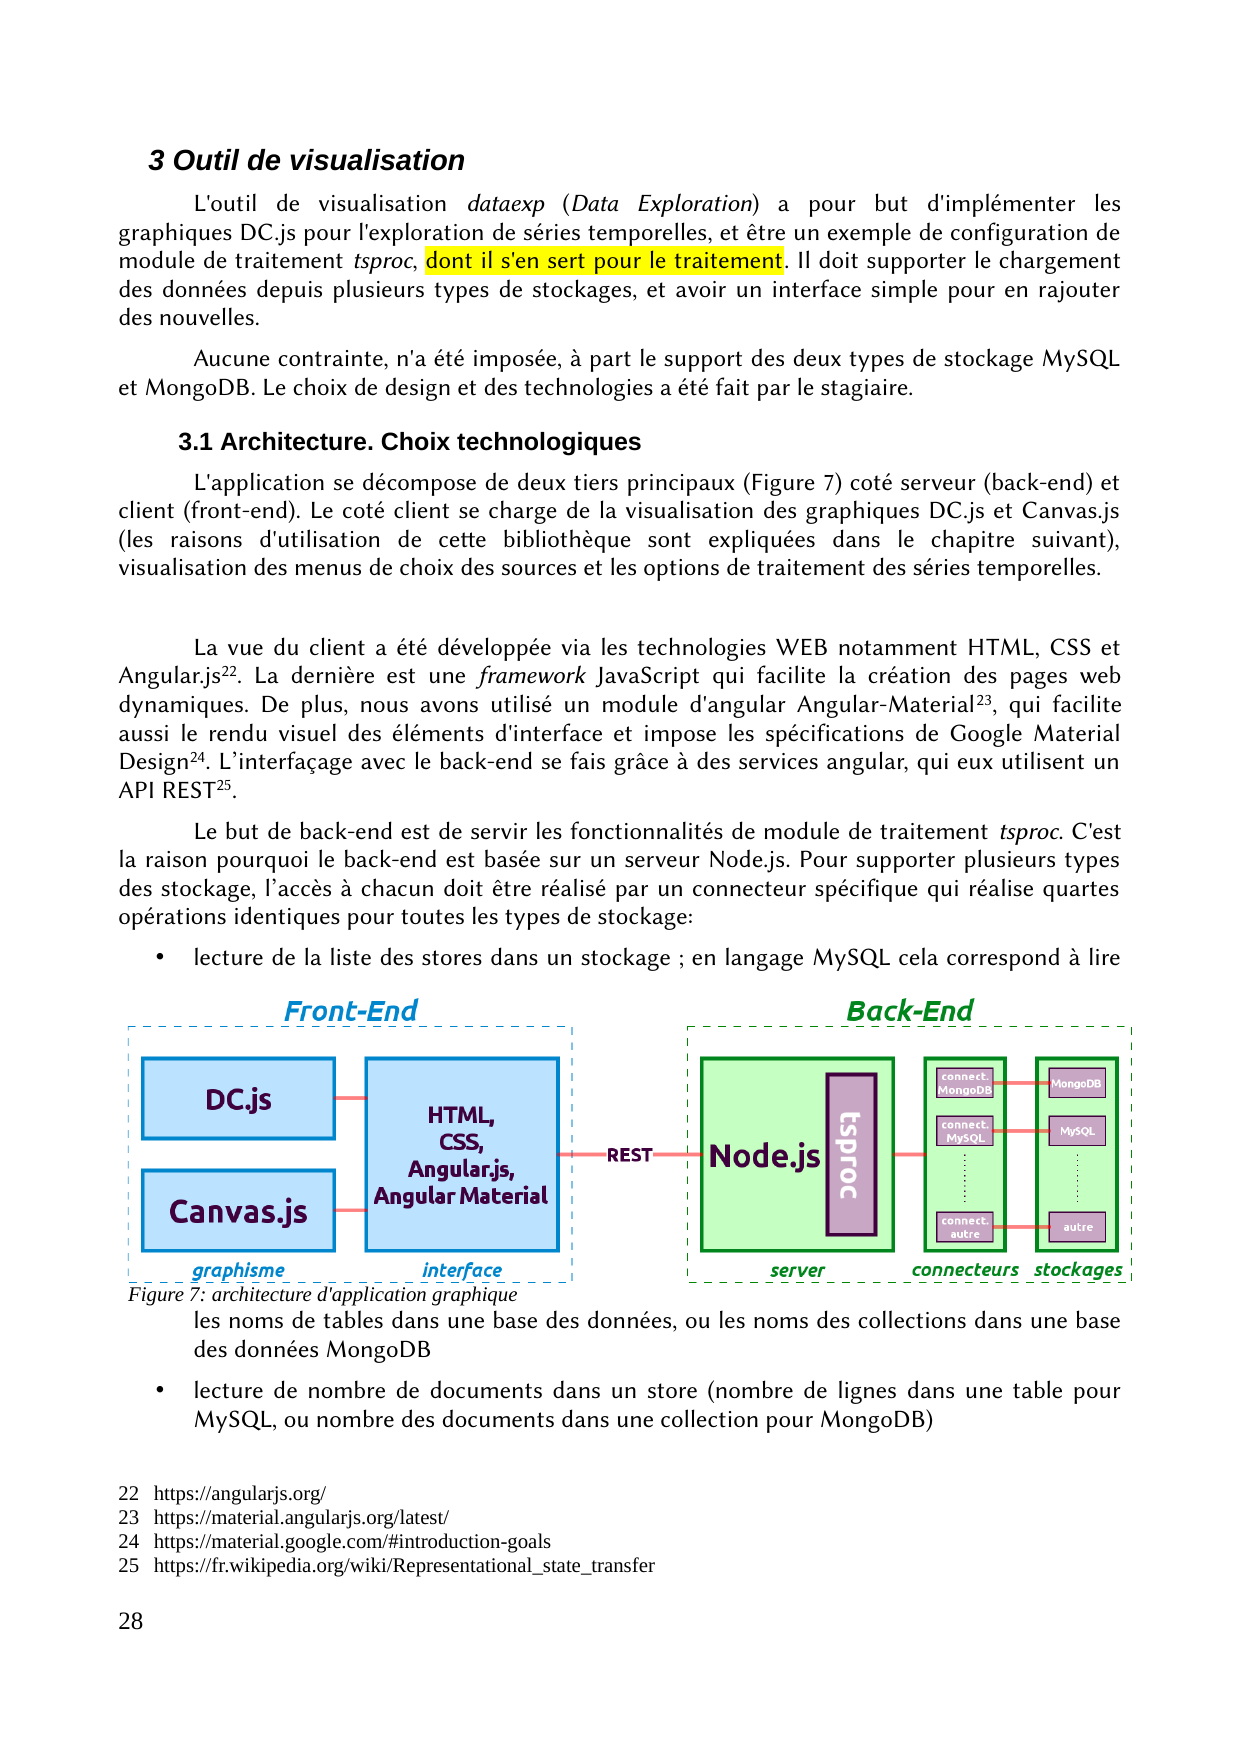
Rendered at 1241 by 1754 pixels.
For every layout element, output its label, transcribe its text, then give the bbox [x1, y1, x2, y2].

picture [127, 998, 1132, 1283]
list lecture de la liste des stores dans un stockage ; en langage MySQL cela correspond à lire [156, 943, 1122, 986]
text https://angularjs.org/ [118, 1481, 1122, 1505]
list lecture de nombre de documents dans un store (nombre de lignes dans une table pour MySQL, ou nombre des documents dans une collection pour MongoDB) [156, 1376, 1122, 1433]
text L'outil de visualisation dataexp (Data Exploration) a pour but d'implémenter les graphiques DC.js pour l'exploration de séries temporelles, et être un exemple de configuration de module de traitement tsproc, dont il s'en sert pour le traitement. Il doit supporter le chargement des données depuis plusieurs types de stockages, et avoir un interface simple pour en rajouter des nouvelles. [118, 189, 1122, 332]
text L'application se décompose de deux tiers principaux (Figure 7) coté serveur (back-end) et client (front-end). Le coté client se charge de la visualisation des graphiques DC.js et Canvas.js (les raisons d'utilisation de cette bibliothèque sont expliquées dans le chapitre suivant), visualisation des menus de choix des sources et les options de traitement des séries temporelles. [118, 468, 1122, 582]
text [128, 986, 1132, 998]
text Figure 7: architecture d'application graphique [128, 1283, 1132, 1306]
text Le but de back-end est de servir les fonctionnalités de module de traitement tsproc. C'est la raison pourquoi le back-end est basée sur un serveur Node.js. Pour supporter plusieurs types des stockage, l’accès à chacun doit être réalisé par un connecteur spécifique qui réalise quartes opérations identiques pour toutes les types de stockage: [118, 817, 1122, 931]
subtitle Outil de visualisation [118, 143, 1122, 177]
picture [406, 1009, 411, 1017]
list les noms de tables dans une base des données, ou les noms des collections dans une base des données MongoDB [156, 1306, 1122, 1363]
text https://material.angularjs.org/latest/ [118, 1505, 1122, 1529]
text https://material.google.com/#introduction-goals [118, 1529, 1122, 1553]
text https://fr.wikipedia.org/wiki/Representational_state_transfer [118, 1553, 1122, 1577]
text La vue du client a été développée via les technologies WEB notamment HTML, CSS et Angular.js. La dernière est une framework JavaScript qui facilite la création des pages web dynamiques. De plus, nous avons utilisé un module d'angular Angular-Material, qui facilite aussi le rendu visuel des éléments d'interface et impose les spécifications de Google Material Design. L’interfaçage avec le back-end se fais grâce à des services angular, qui eux utilisent un API REST. [118, 633, 1122, 804]
subtitle Architecture. Choix technologiques [118, 426, 1122, 455]
text Aucune contrainte, n'a été imposée, à part le support des deux types de stockage MySQL et MongoDB. Le choix de design et des technologies a été fait par le stagiaire. [118, 344, 1122, 401]
